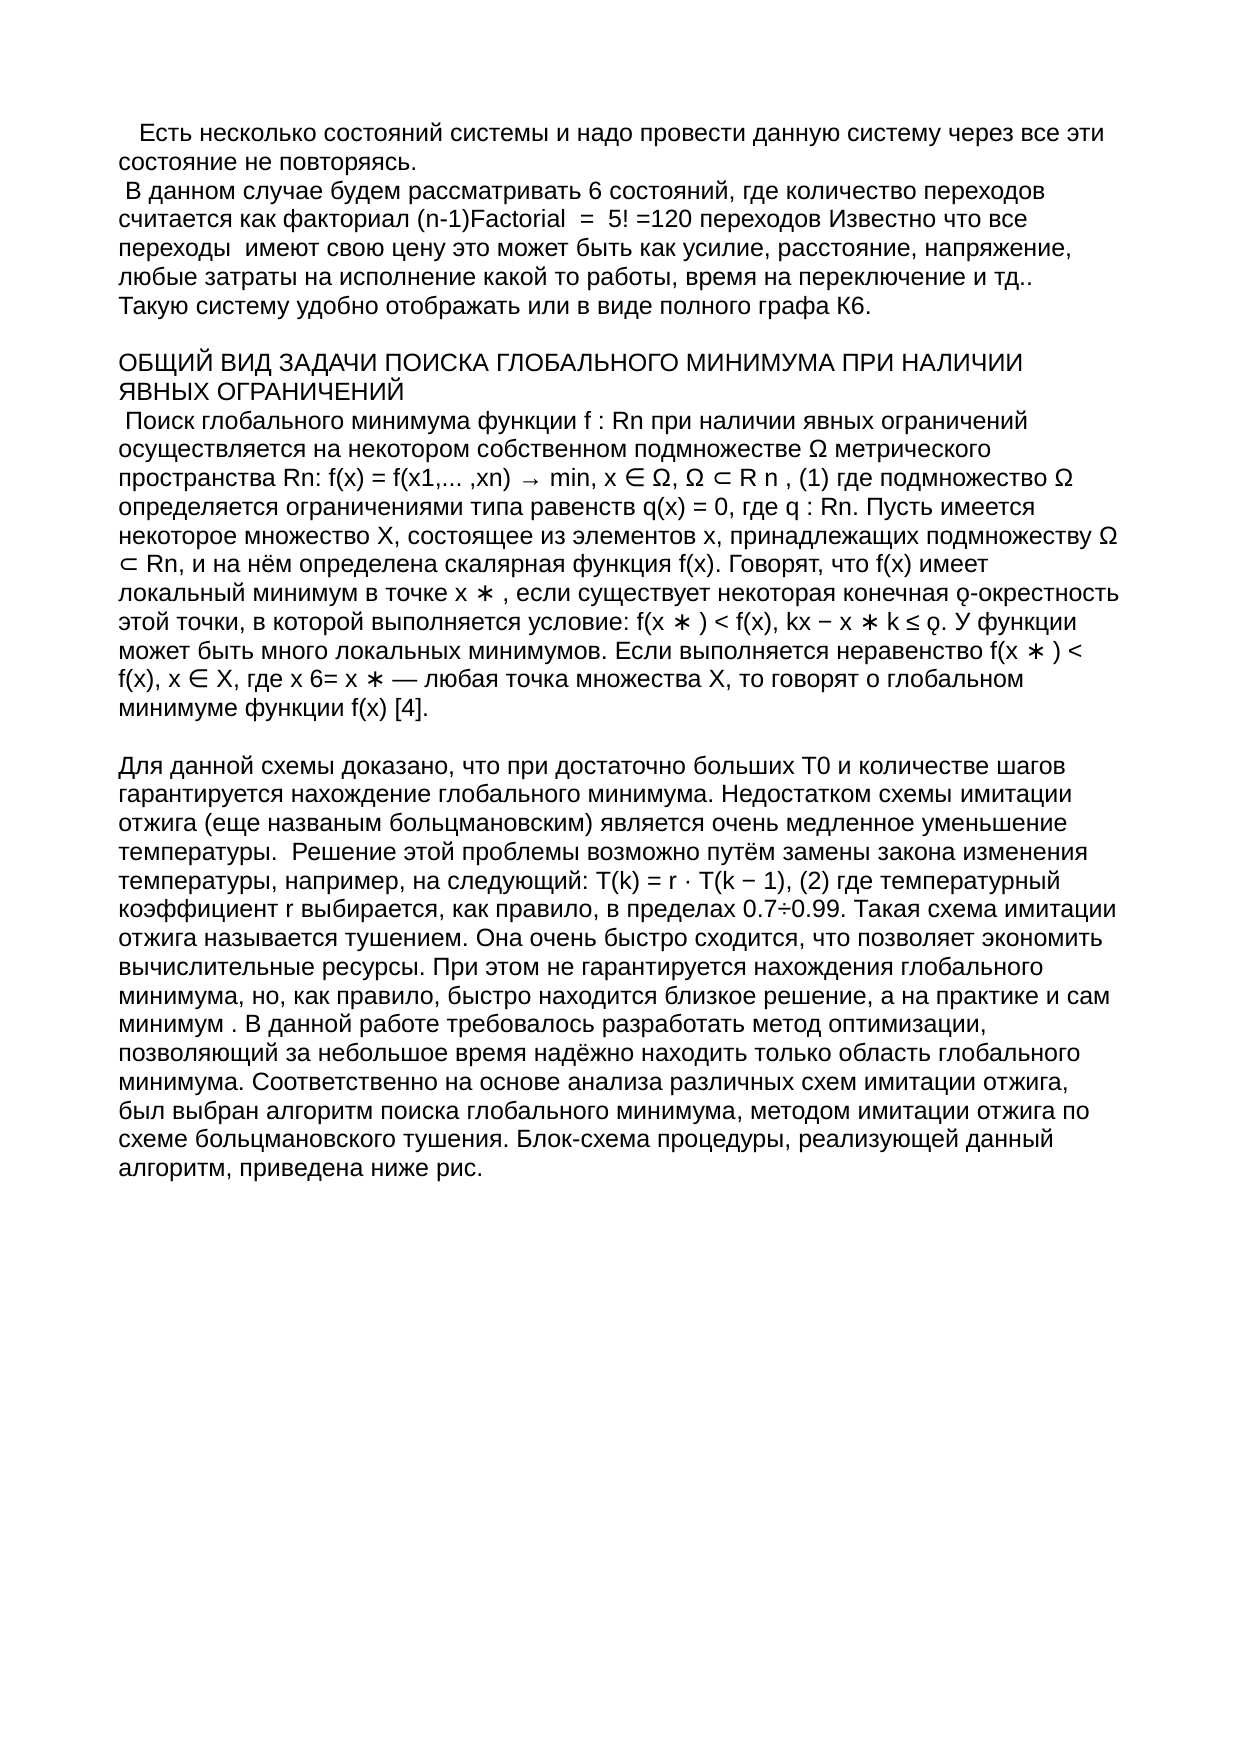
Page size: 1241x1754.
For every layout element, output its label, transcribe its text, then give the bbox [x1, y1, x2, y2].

text Есть несколько состояний системы и надо провести данную систему через все эти состояние не повторяясь. [118, 118, 1122, 176]
text Такую систему удобно отображать или в виде полного графа К6. [118, 291, 1122, 319]
text Поиск глобального минимума функции f : Rn при наличии явных ограничений осуществляется на некотором собственном подмножестве Ω метрического пространства Rn: f(x) = f(x1,... ,xn) → min, x ∈ Ω, Ω ⊂ R n , (1) где подмножество Ω определяется ограничениями типа равенств q(x) = 0, где q : Rn. Пусть имеется некоторое множество X, состоящее из элементов x, принадлежащих подмножеству Ω ⊂ Rn, и на нём определена скалярная функция f(x). Говорят, что f(x) имеет локальный минимум в точке x ∗ , если существует некоторая конечная ǫ-окрестность этой точки, в которой выполняется условие: f(x ∗ ) < f(x), kx − x ∗ k ≤ ǫ. У функции может быть много локальных минимумов. Если выполняется неравенство f(x ∗ ) < f(x), x ∈ X, где x 6= x ∗ — любая точка множества X, то говорят о глобальном минимуме функции f(x) [4]. [118, 406, 1122, 722]
text Для данной схемы доказано, что при достаточно больших T0 и количестве шагов гарантируется нахождение глобального минимума. Недостатком схемы имитации отжига (еще названым больцмановским) является очень медленное уменьшение температуры. Решение этой проблемы возможно путём замены закона изменения температуры, например, на следующий: T(k) = r · T(k − 1), (2) где температурный коэффициент r выбирается, как правило, в пределах 0.7÷0.99. Такая схема имитации отжига называется тушением. Она очень быстро сходится, что позволяет экономить вычислительные ресурсы. При этом не гарантируется нахождения глобального минимума, но, как правило, быстро находится близкое решение, а на практике и сам минимум . В данной работе требовалось разработать метод оптимизации, позволяющий за небольшое время надёжно находить только область глобального минимума. Соответственно на основе анализа различных схем имитации отжига, был выбран алгоритм поиска глобального минимума, методом имитации отжига по схеме больцмановского тушения. Блок-схема процедуры, реализующей данный алгоритм, приведена ниже рис. [118, 751, 1122, 1182]
text В данном случае будем рассматривать 6 состояний, где количество переходов считается как факториал (n-1)Factorial = 5! =120 переходов Известно что все переходы имеют свою цену это может быть как усилие, расстояние, напряжение, любые затраты на исполнение какой то работы, время на переключение и тд.. [118, 176, 1122, 291]
text ОБЩИЙ ВИД ЗАДАЧИ ПОИСКА ГЛОБАЛЬНОГО МИНИМУМА ПРИ НАЛИЧИИ ЯВНЫХ ОГРАНИЧЕНИЙ [118, 348, 1122, 406]
